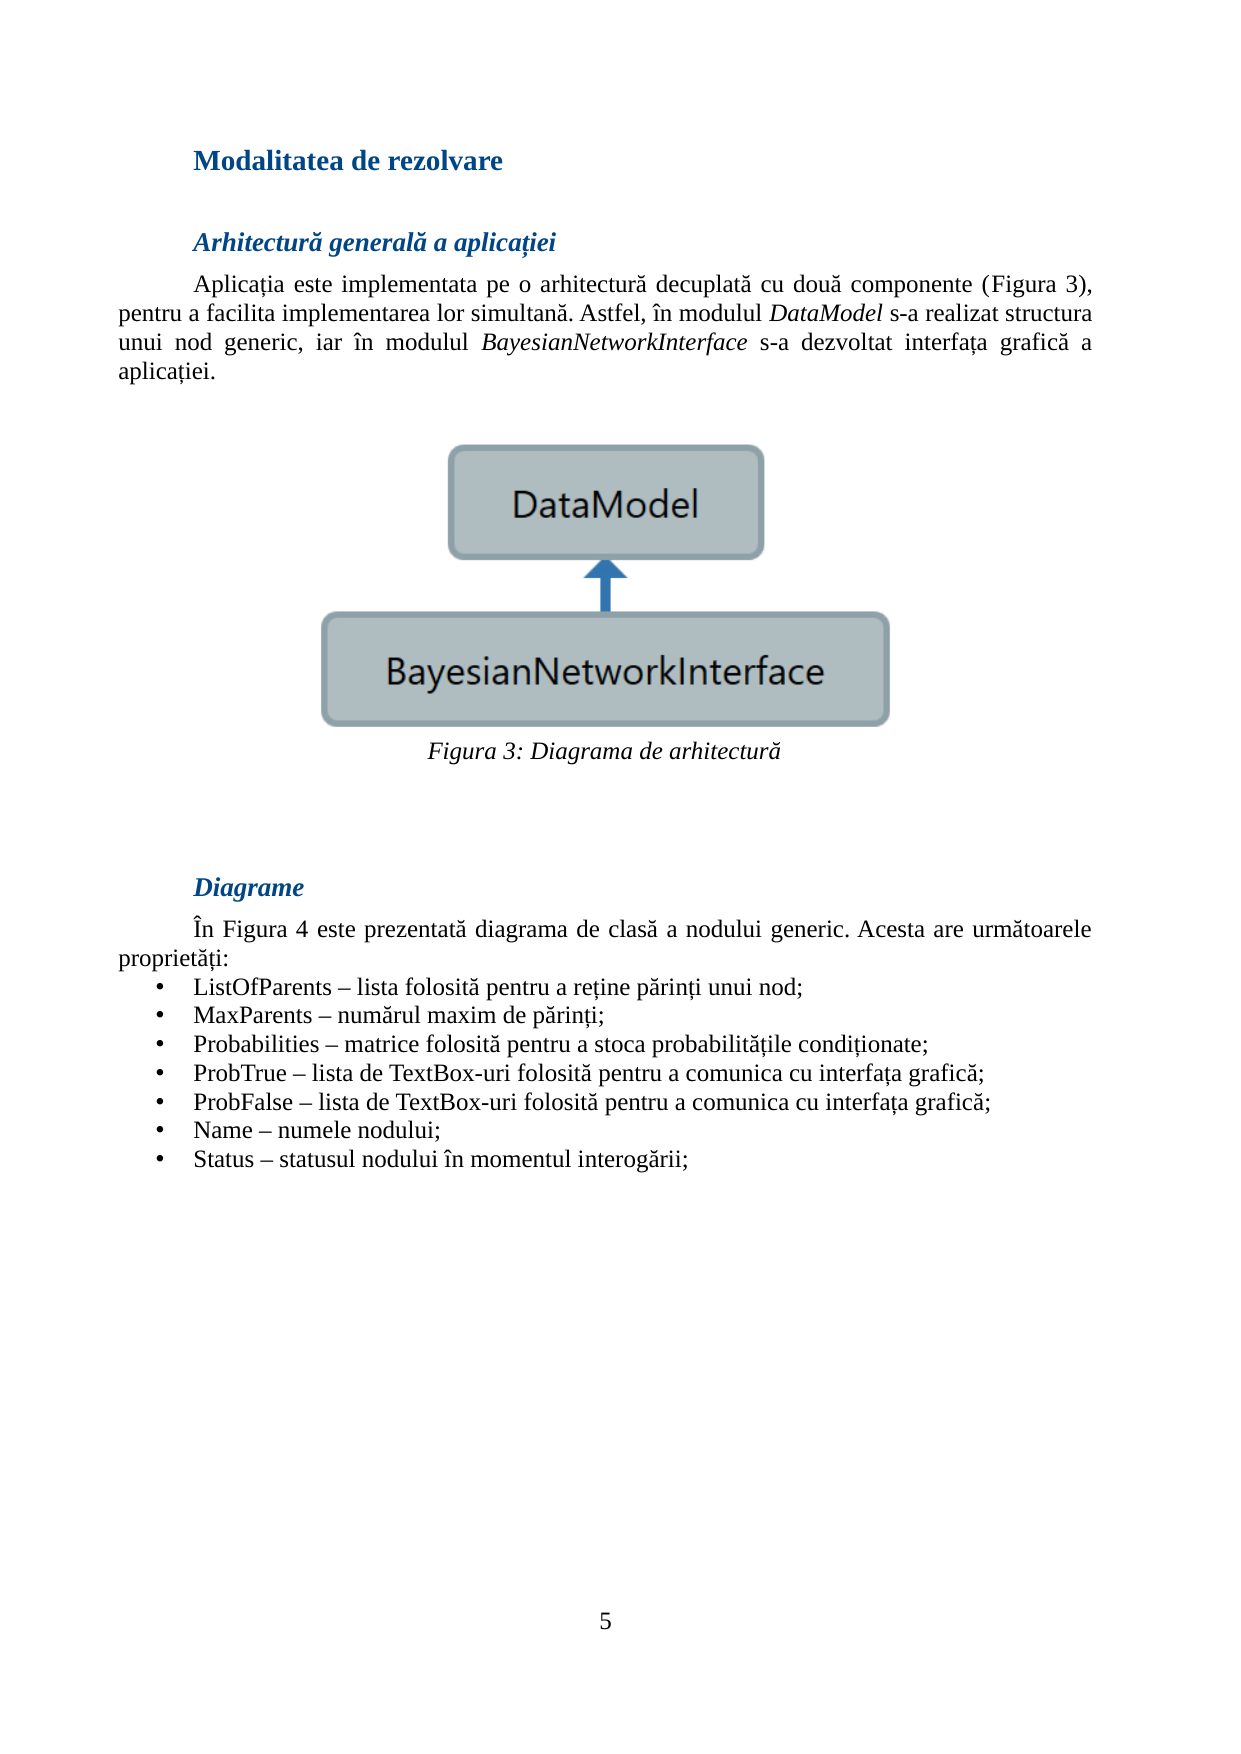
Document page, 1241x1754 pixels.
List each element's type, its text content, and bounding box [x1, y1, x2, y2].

text [309, 764, 901, 802]
text Figura 3: Diagrama de arhitectură [309, 451, 901, 764]
subtitle Diagrame [193, 871, 1093, 902]
picture [312, 438, 899, 736]
subtitle Arhitectură generală a aplicației [193, 226, 1093, 257]
list Status – statusul nodului în momentul interogării; [156, 1144, 1093, 1173]
text Aplicația este implementata pe o arhitectură decuplată cu două componente (Figura 3), pentru a facilita implementarea lor simultană. Astfel, în modulul DataModel s-a realizat structura unui nod generic, iar în modulul BayesianNetworkInterface s-a dezvoltat interfața grafică a aplicației. [118, 269, 1093, 384]
subtitle Modalitatea de rezolvare [118, 143, 1093, 176]
list ProbTrue – lista de TextBox-uri folosită pentru a comunica cu interfața grafică; [156, 1058, 1093, 1087]
list Name – numele nodului; [156, 1116, 1093, 1144]
list ListOfParents – lista folosită pentru a reține părinți unui nod; [156, 972, 1093, 1001]
text În Figura 4 este prezentată diagrama de clasă a nodului generic. Acesta are următoarele proprietăți: [118, 914, 1093, 972]
list ProbFalse – lista de TextBox-uri folosită pentru a comunica cu interfața grafică; [156, 1087, 1093, 1116]
list MaxParents – numărul maxim de părinți; [156, 1001, 1093, 1029]
list Probabilities – matrice folosită pentru a stoca probabilitățile condiționate; [156, 1029, 1093, 1058]
